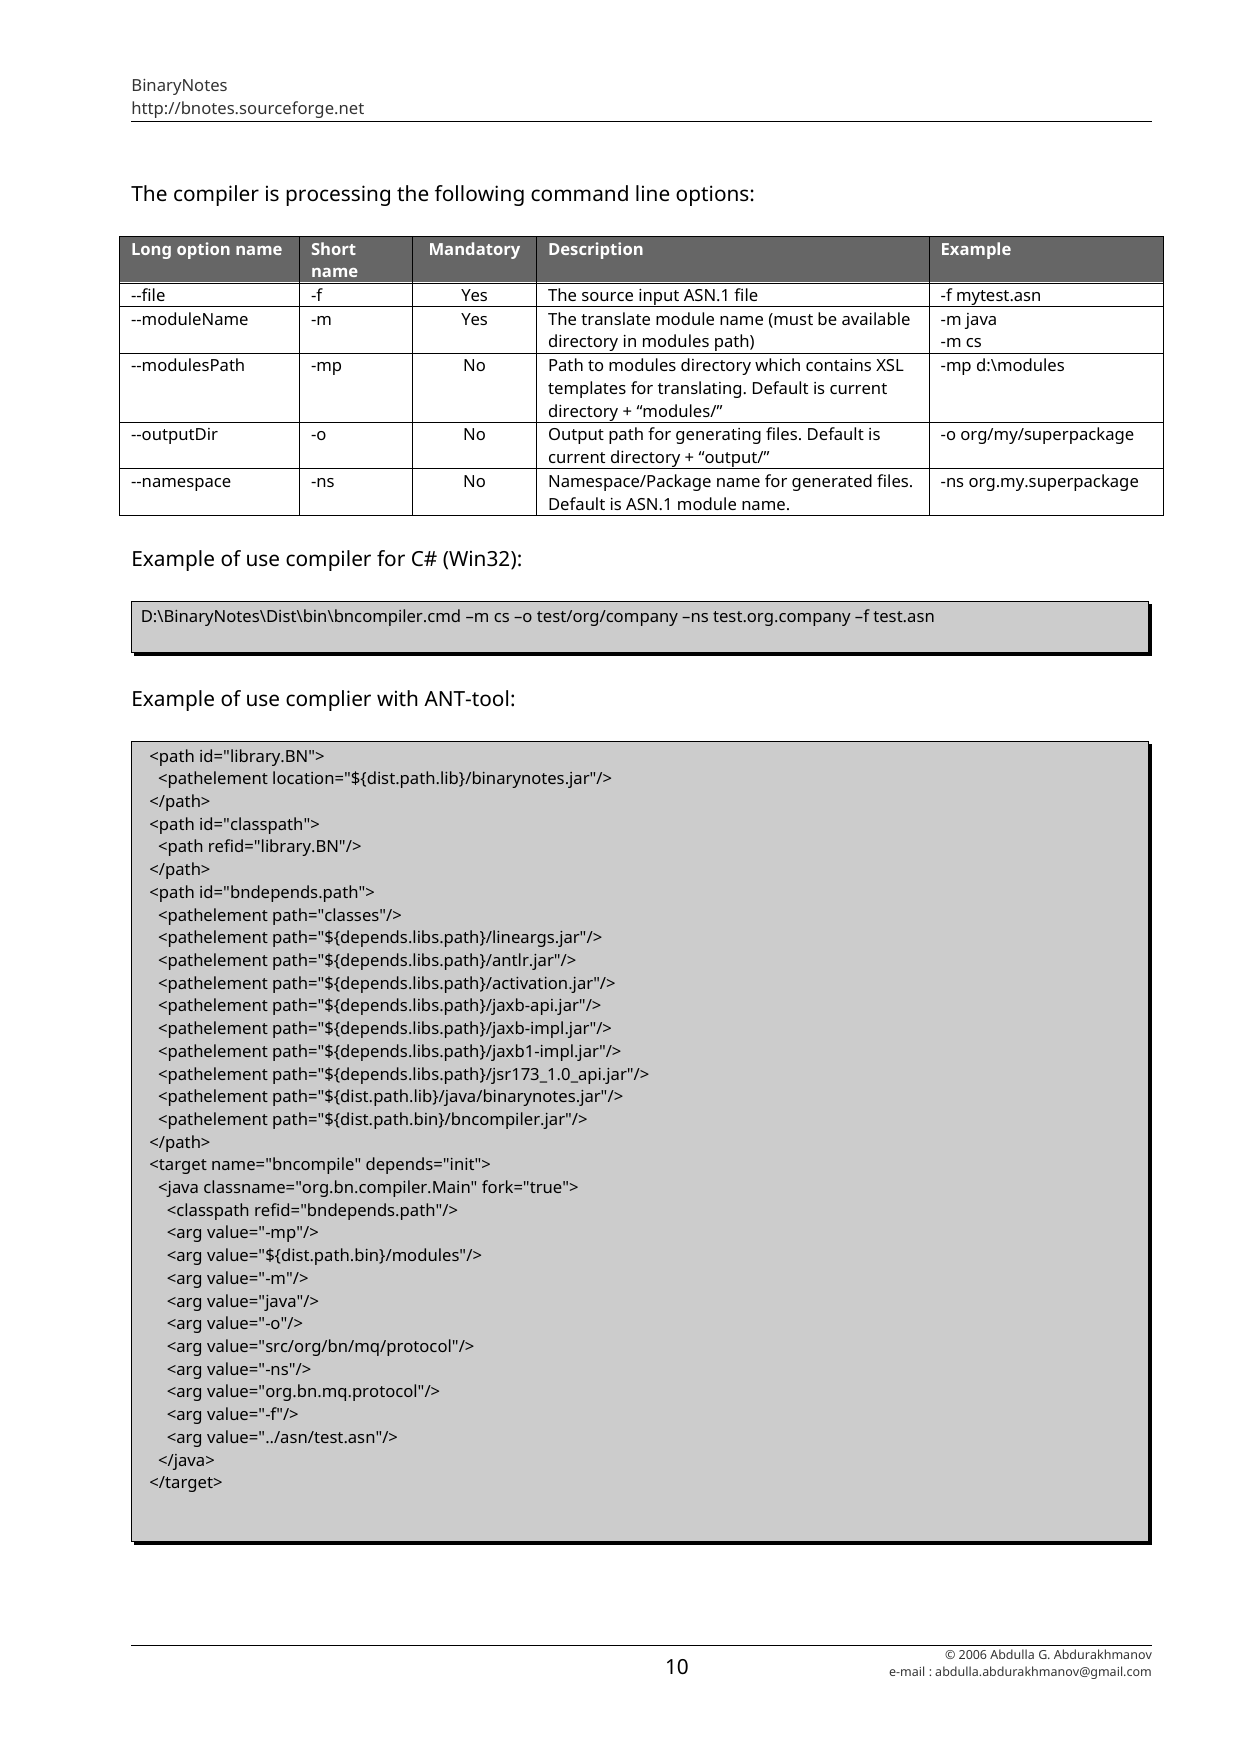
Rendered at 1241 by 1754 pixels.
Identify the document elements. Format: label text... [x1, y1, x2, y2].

table_cell --moduleName [120, 307, 299, 353]
text </path> [132, 1127, 1148, 1150]
table_cell -o [300, 423, 412, 468]
text <arg value="../asn/test.asn"/> [132, 1422, 1148, 1445]
text <pathelement location="${dist.path.lib}/binarynotes.jar"/> [132, 764, 1148, 786]
table_cell --outputDir [120, 423, 299, 468]
table_cell No [413, 469, 536, 515]
table_header Short name [300, 237, 412, 282]
text </path> [132, 854, 1148, 877]
text <arg value="-o"/> [132, 1309, 1148, 1331]
text <arg value="-mp"/> [132, 1218, 1148, 1241]
table_cell Yes [413, 307, 536, 353]
table_cell Namespace/Package name for generated files. Default is ASN.1 module name. [537, 469, 929, 515]
text <pathelement path="${depends.libs.path}/lineargs.jar"/> [132, 923, 1148, 945]
text </target> [132, 1468, 1148, 1490]
table_cell -o org/my/superpackage [930, 423, 1163, 468]
text <arg value="-m"/> [132, 1263, 1148, 1286]
text <java classname="org.bn.compiler.Main" fork="true"> [132, 1172, 1148, 1195]
text <arg value="src/org/bn/mq/protocol"/> [132, 1331, 1148, 1354]
text <target name="bncompile" depends="init"> [132, 1150, 1148, 1172]
text </java> [132, 1445, 1148, 1468]
table_cell No [413, 354, 536, 422]
table_cell --namespace [120, 469, 299, 515]
text <pathelement path="${depends.libs.path}/jaxb-api.jar"/> [132, 991, 1148, 1013]
text <path id="bndepends.path"> [132, 877, 1148, 900]
table_cell -m java -m cs [930, 307, 1163, 353]
text <arg value="java"/> [132, 1286, 1148, 1309]
table_header Example [930, 237, 1163, 282]
text <pathelement path="${depends.libs.path}/jaxb-impl.jar"/> [132, 1013, 1148, 1036]
text <arg value="-ns"/> [132, 1354, 1148, 1377]
table_cell No [413, 423, 536, 468]
table_cell Yes [413, 284, 536, 306]
text <arg value="-f"/> [132, 1399, 1148, 1422]
table_cell The source input ASN.1 file [537, 284, 929, 306]
table_cell -m [300, 307, 412, 353]
text D:\BinaryNotes\Dist\bin\bncompiler.cmd –m cs –o test/org/company –ns test.org.company –f test.asn [132, 602, 1148, 624]
table_cell -f [300, 284, 412, 306]
text <pathelement path="${dist.path.lib}/java/binarynotes.jar"/> [132, 1082, 1148, 1104]
table_cell --modulesPath [120, 354, 299, 422]
table_cell -ns [300, 469, 412, 515]
text </path> [132, 786, 1148, 809]
text <pathelement path="${depends.libs.path}/activation.jar"/> [132, 968, 1148, 991]
table_header Mandatory [413, 237, 536, 282]
text <pathelement path="classes"/> [132, 900, 1148, 923]
text The compiler is processing the following command line options: [131, 179, 1152, 208]
text <pathelement path="${depends.libs.path}/jaxb1-impl.jar"/> [132, 1036, 1148, 1059]
text <path id="library.BN"> [132, 742, 1148, 764]
text <arg value="${dist.path.bin}/modules"/> [132, 1241, 1148, 1263]
table_cell Path to modules directory which contains XSL templates for translating. Default is current directory + “modules/” [537, 354, 929, 422]
text <pathelement path="${depends.libs.path}/jsr173_1.0_api.jar"/> [132, 1059, 1148, 1082]
text <pathelement path="${depends.libs.path}/antlr.jar"/> [132, 945, 1148, 968]
table_cell -mp d:\modules [930, 354, 1163, 422]
table_cell --file [120, 284, 299, 306]
text <pathelement path="${dist.path.bin}/bncompiler.jar"/> [132, 1104, 1148, 1127]
text Example of use compiler for C# (Win32): [131, 544, 1152, 573]
table_header Description [537, 237, 929, 282]
table_header Long option name [120, 237, 299, 282]
text Example of use complier with ANT-tool: [131, 684, 1152, 713]
table_cell -ns org.my.superpackage [930, 469, 1163, 515]
table_cell Output path for generating files. Default is current directory + “output/” [537, 423, 929, 468]
text <classpath refid="bndepends.path"/> [132, 1195, 1148, 1218]
text <path id="classpath"> [132, 809, 1148, 832]
table_cell -mp [300, 354, 412, 422]
text <arg value="org.bn.mq.protocol"/> [132, 1377, 1148, 1399]
table_cell The translate module name (must be available directory in modules path) [537, 307, 929, 353]
table_cell -f mytest.asn [930, 284, 1163, 306]
text <path refid="library.BN"/> [132, 832, 1148, 854]
